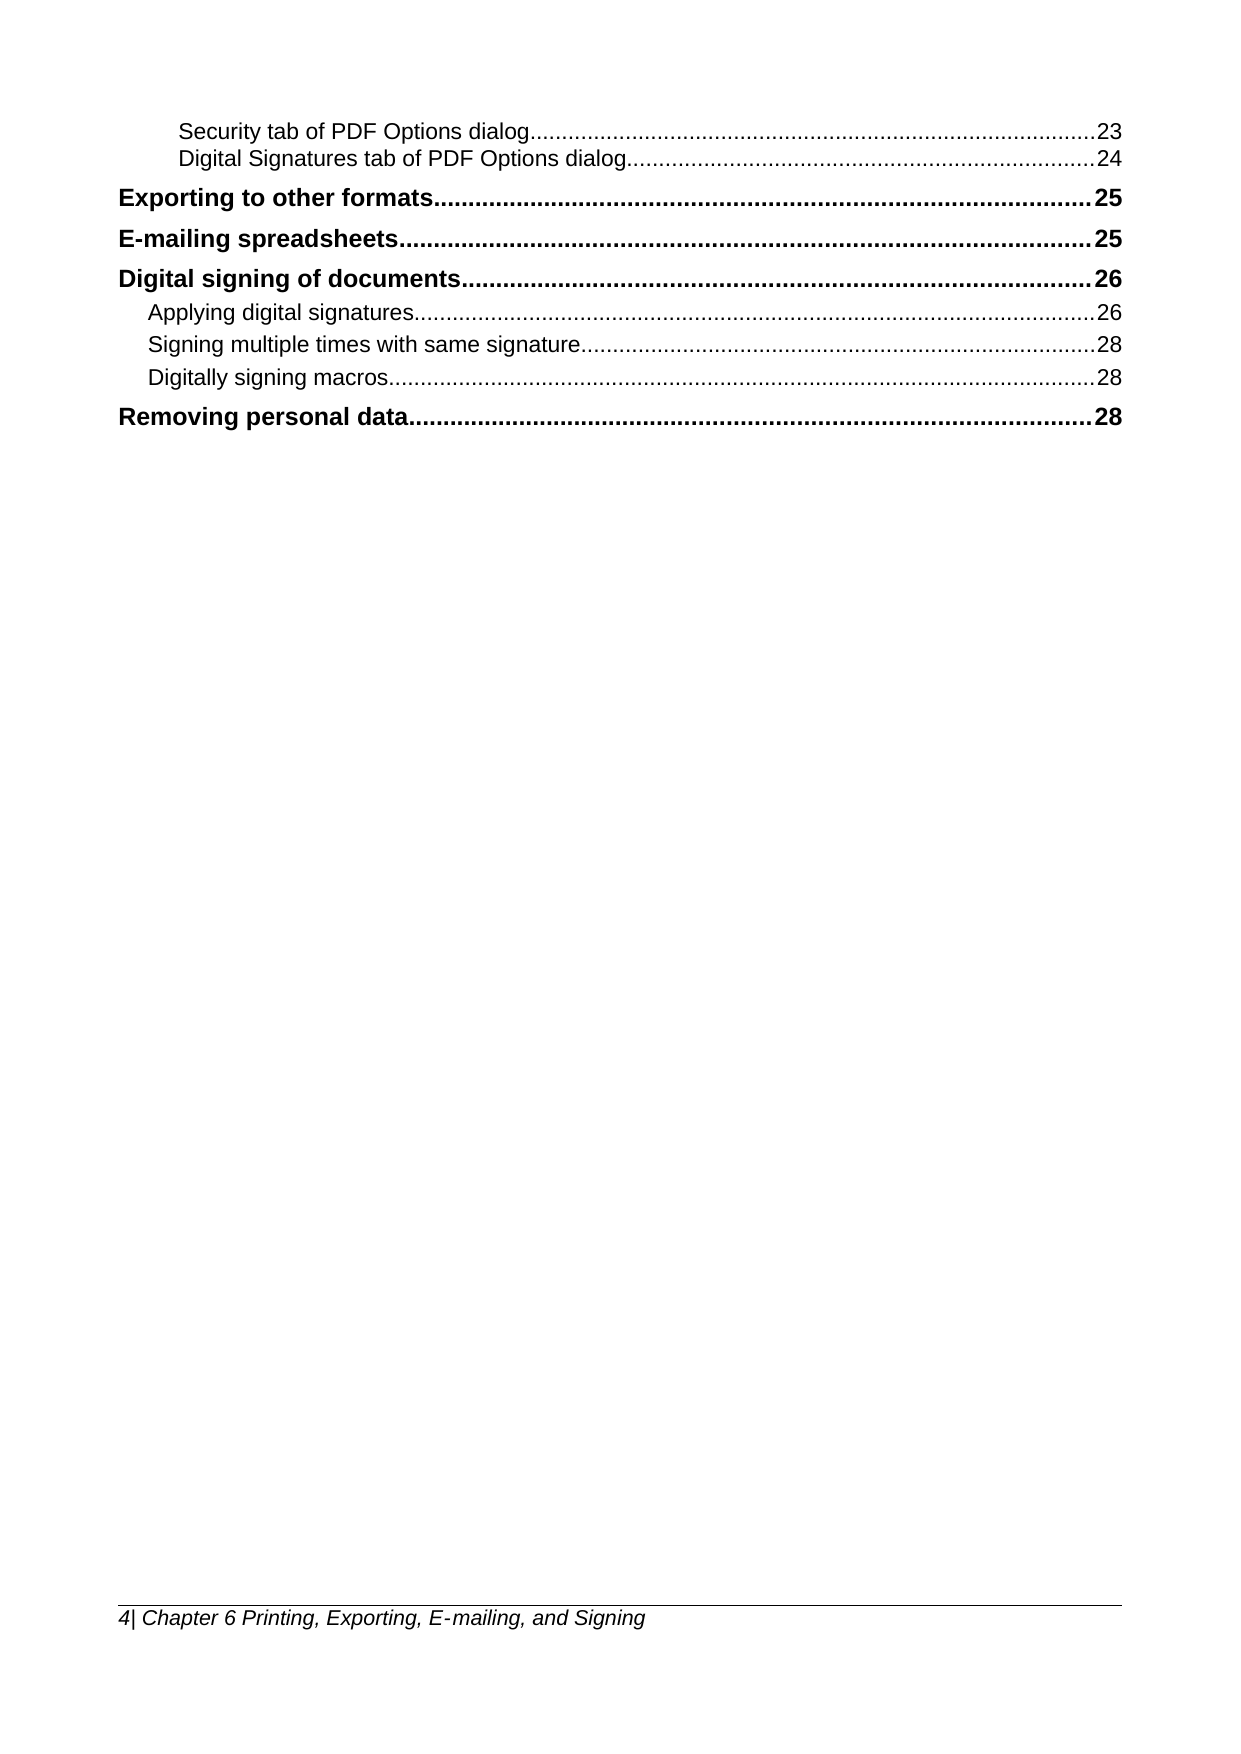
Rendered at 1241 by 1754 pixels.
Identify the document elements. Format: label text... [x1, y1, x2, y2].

text Signing multiple times with same signature 28 [148, 331, 1122, 358]
text Security tab of PDF Options dialog 23 [178, 118, 1122, 144]
text Removing personal data 28 [118, 402, 1122, 431]
text Digitally signing macros 28 [148, 364, 1122, 390]
text Digital signing of documents 26 [118, 264, 1122, 293]
text E-mailing spreadsheets 25 [118, 223, 1122, 252]
text Digital Signatures tab of PDF Options dialog 24 [178, 144, 1122, 171]
text Applying digital signatures 26 [148, 299, 1122, 325]
text Exporting to other formats 25 [118, 183, 1122, 212]
